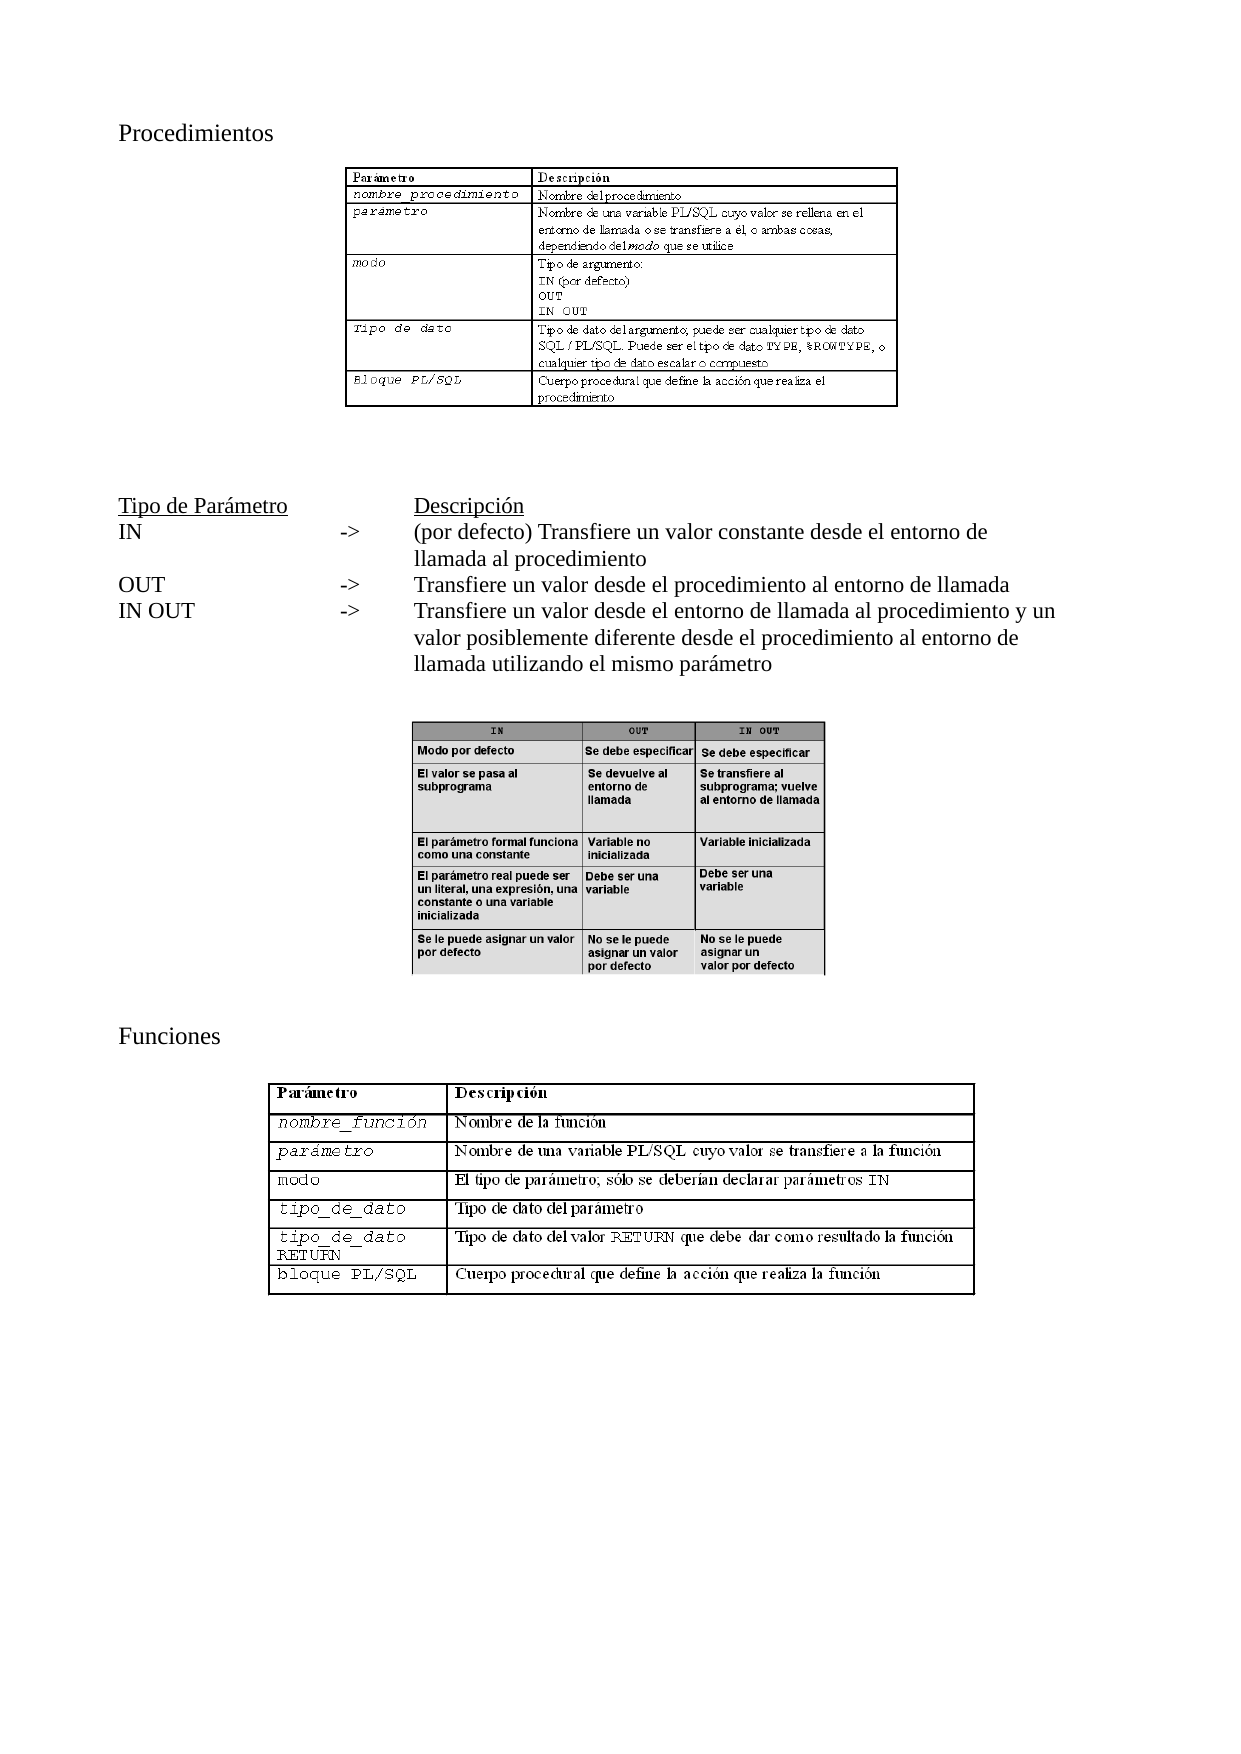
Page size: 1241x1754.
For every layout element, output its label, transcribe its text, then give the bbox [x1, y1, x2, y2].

picture [260, 1078, 980, 1302]
text Procedimientos [118, 118, 1122, 147]
picture [407, 718, 833, 980]
picture [337, 162, 904, 413]
text IN -> (por defecto) Transfiere un valor constante desde el entorno de llamada al procedimiento [118, 518, 1122, 571]
text llamada utilizando el mismo parámetro [118, 650, 1122, 676]
text IN OUT -> Transfiere un valor desde el entorno de llamada al procedimiento y un [118, 597, 1122, 624]
text valor posiblemente diferente desde el procedimiento al entorno de [118, 624, 1122, 650]
text OUT -> Transfiere un valor desde el procedimiento al entorno de llamada [118, 571, 1122, 597]
text Tipo de Parámetro Descripción [118, 492, 1122, 518]
text Funciones [118, 1021, 1122, 1050]
